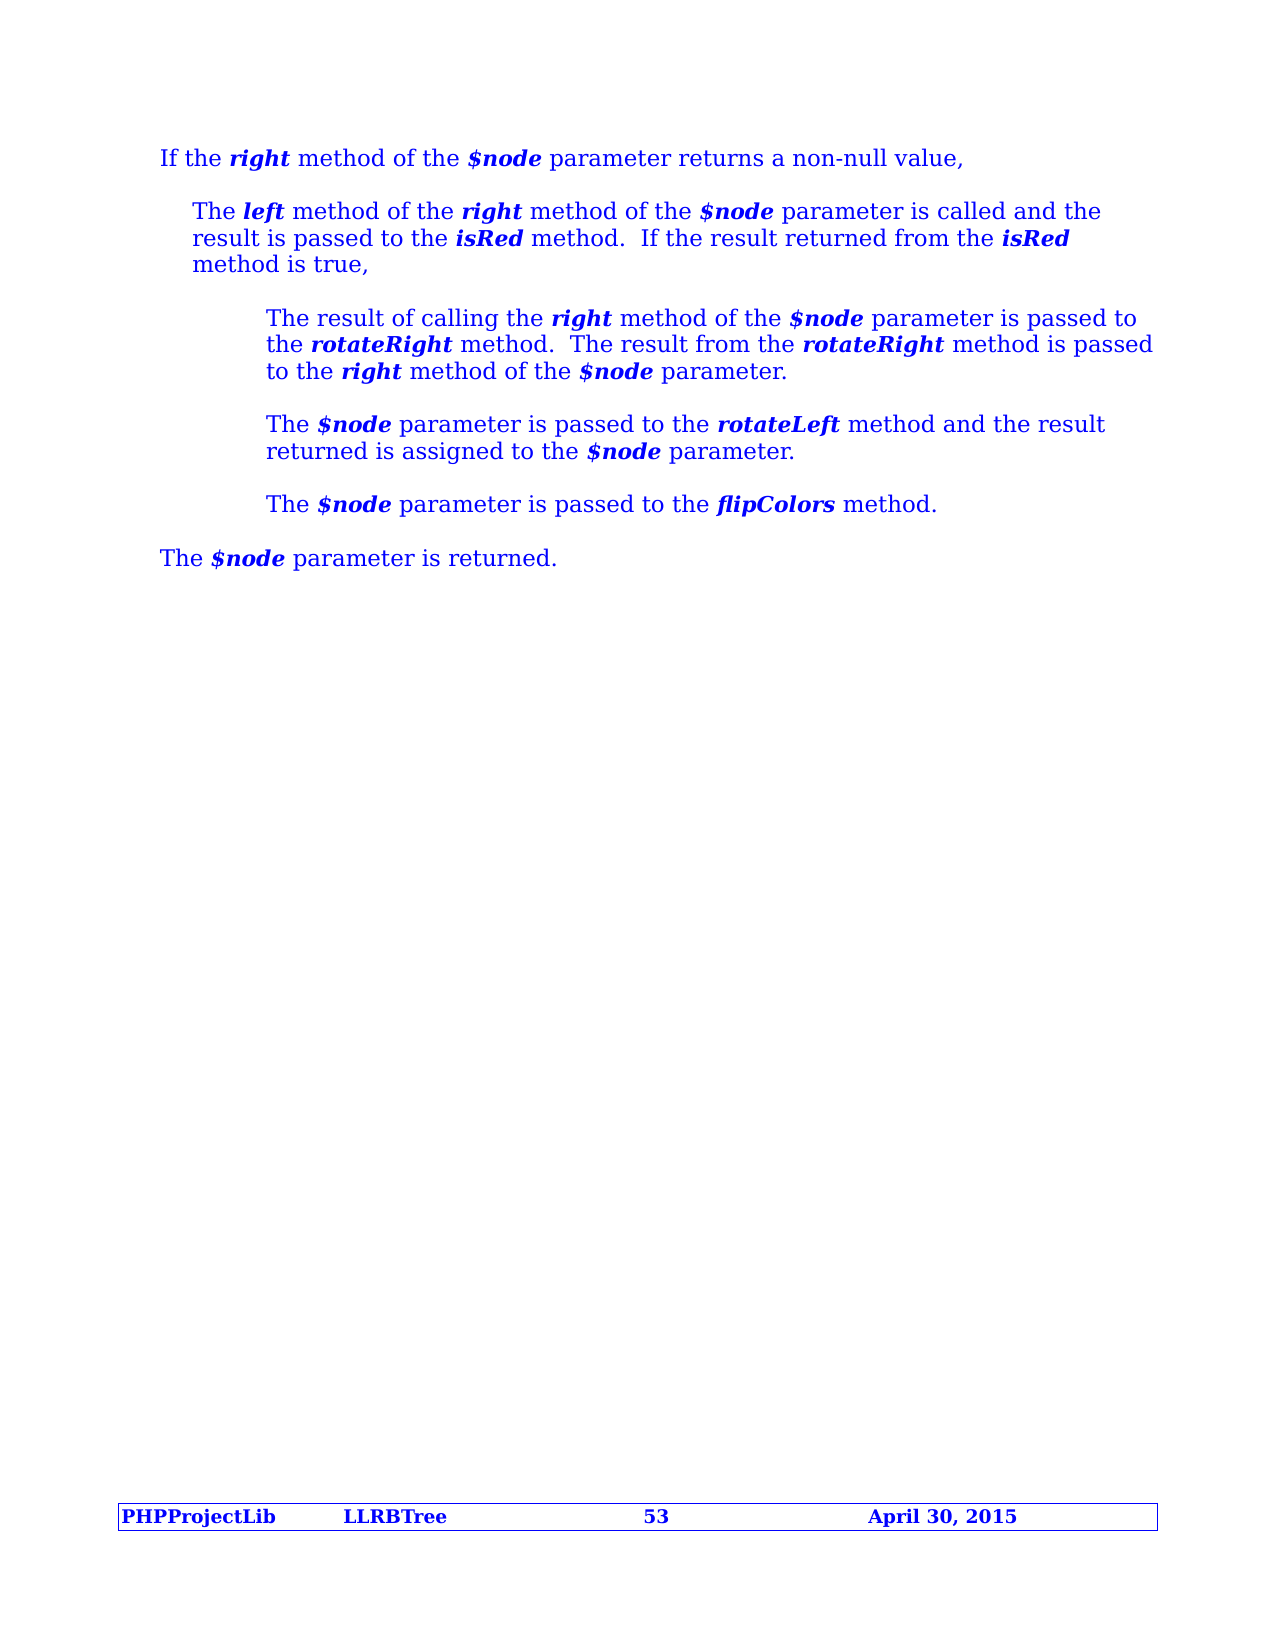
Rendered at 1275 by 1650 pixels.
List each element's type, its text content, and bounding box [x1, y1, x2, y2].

text The $node parameter is passed to the rotateLeft method and the result returned is assigned to the $node parameter. [266, 411, 1157, 465]
text The $node parameter is returned. [159, 545, 1157, 571]
text The result of calling the right method of the $node parameter is passed to the rotateRight method. The result from the rotateRight method is passed to the right method of the $node parameter. [266, 305, 1157, 385]
text If the right method of the $node parameter returns a non-null value, [159, 145, 1157, 171]
text The left method of the right method of the $node parameter is called and the result is passed to the isRed method. If the result returned from the isRed method is true, [192, 198, 1157, 278]
text The $node parameter is passed to the flipColors method. [266, 491, 1157, 518]
